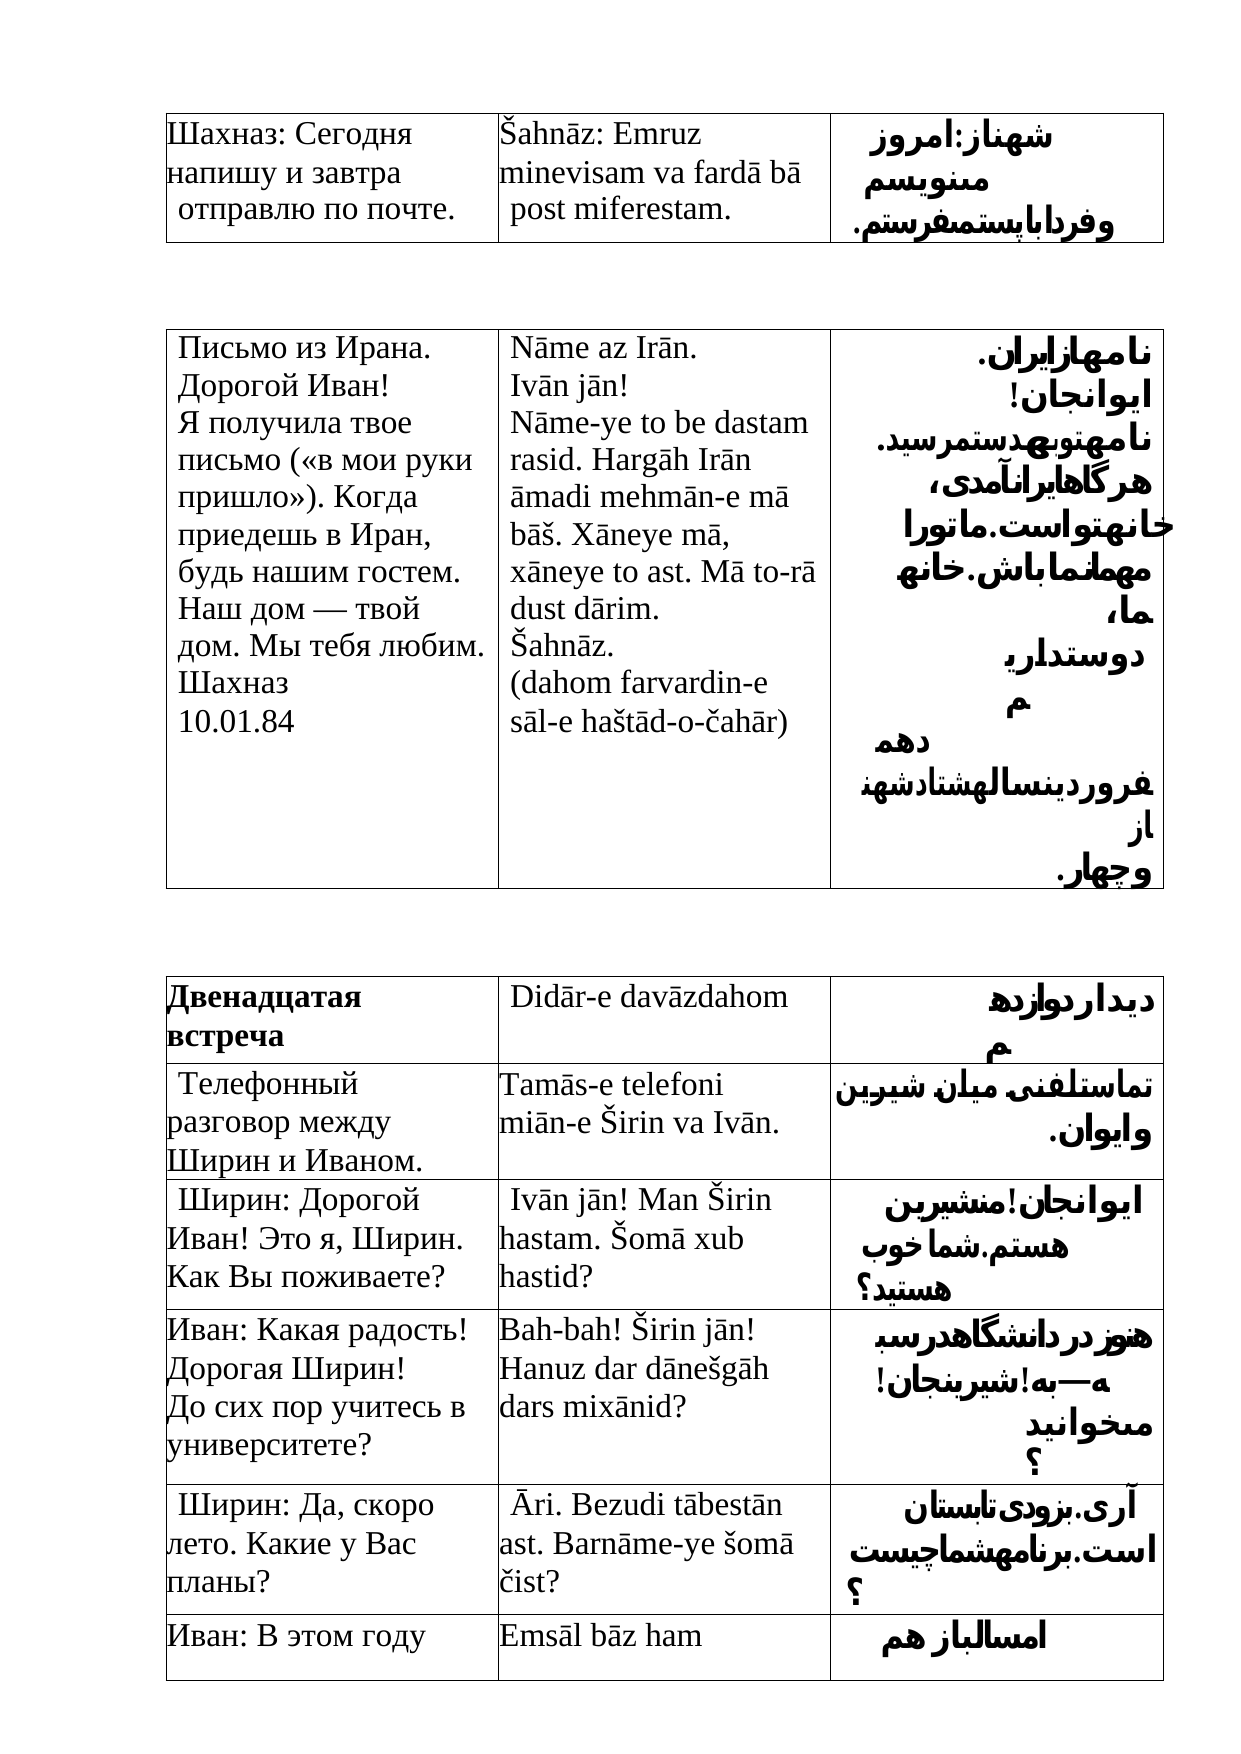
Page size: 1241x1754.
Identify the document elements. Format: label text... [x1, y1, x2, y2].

table_cell Дорогой Иван! [167, 367, 498, 404]
table_cell Bah-bah! Širin jān! Hanuz dar dānešgāh dars mixānid? [499, 1310, 830, 1484]
table_cell пришло»). Когда [167, 479, 498, 516]
table_cell (dahom farvardin-e [499, 665, 830, 702]
table_header ديداردوازدھم [831, 977, 1163, 1063]
table_cell Emsāl bāz ham [499, 1615, 830, 1680]
table_cell ايوانجان!منشيرين ھستم.شما خوب ھستيد؟ [831, 1180, 1163, 1309]
table_cell Иван: В этом году [167, 1615, 498, 1680]
table_cell Āri. Bezudi tābestān ast. Barnāme-ye šomā čist? [499, 1485, 830, 1614]
table_cell āmadi mehmān-e mā [499, 479, 830, 516]
table_header Письмо из Ирана. [167, 330, 498, 367]
table_cell Nāme-ye to be dastam [499, 404, 830, 441]
table_cell Иван: Какая радость! Дорогая Ширин! До сих пор учитесь в университете? [167, 1310, 498, 1484]
table_cell 10.01.84 [167, 702, 498, 888]
table_cell Шахназ [167, 665, 498, 702]
table_header Двенадцатая встреча [167, 977, 498, 1063]
table_cell امسالباز ھم [831, 1615, 1163, 1680]
table_cell Tamās-e telefoni miān-e Širin va Ivān. [499, 1064, 830, 1179]
table_cell xāneye to ast. Mā to-rā [499, 553, 830, 590]
table_cell приедешь в Иран, [167, 516, 498, 553]
table_cell شھناز:امروز مىنويسم وفرداباپستمىفرستم. [831, 114, 1163, 242]
table_cell Ivān jān! [499, 367, 830, 404]
table_cell Šahnāz. [499, 628, 830, 665]
table_cell sāl-e haštād-o-čahār) [499, 702, 830, 888]
table_cell письмо («в мои руки [167, 441, 498, 479]
table_cell дом. Мы тебя любим. [167, 628, 498, 665]
table_header Nāme az Irān. [499, 330, 830, 367]
table_cell Наш дом — твой [167, 590, 498, 628]
table_cell Ширин: Да, скоро лето. Какие у Вас планы? [167, 1485, 498, 1614]
table_cell Ширин: Дорогой Иван! Это я, Ширин. Как Вы поживаете? [167, 1180, 498, 1309]
table_cell rasid. Hargāh Irān [499, 441, 830, 479]
table_cell Šahnāz: Emruz minevisam va fardā bā post miferestam. [499, 114, 830, 242]
table_cell dust dārim. [499, 590, 830, 628]
table_cell Шахназ: Сегодня напишу и завтра отправлю по почте. [167, 114, 498, 242]
table_cell ھنوزدردانشگاهدرسبه—به!شيرينجان! مىخوانيد؟ [831, 1310, 1163, 1484]
table_header نامهازايران. ايوانجان! نامهتوبهدستمرسيد. ھرگاهايرانآمدى، خانهتواست.ماتورامھمانماباش.خانهما، دوستداريم دھمفروردينسالھشتادشھناز وچھار. [831, 330, 1163, 888]
table_cell تماستلفنى ميان شيرين وايوان. [831, 1064, 1163, 1179]
table_cell bāš. Xāneye mā, [499, 516, 830, 553]
table_header Didār-e davāzdahom [499, 977, 830, 1063]
table_cell Телефонный разговор между Ширин и Иваном. [167, 1064, 498, 1179]
table_cell Я получила твое [167, 404, 498, 441]
table_cell آرى.بزودى تابستان است.برنامهشماچيست؟ [831, 1485, 1163, 1614]
table_cell будь нашим гостем. [167, 553, 498, 590]
table_cell Ivān jān! Man Širin hastam. Šomā xub hastid? [499, 1180, 830, 1309]
